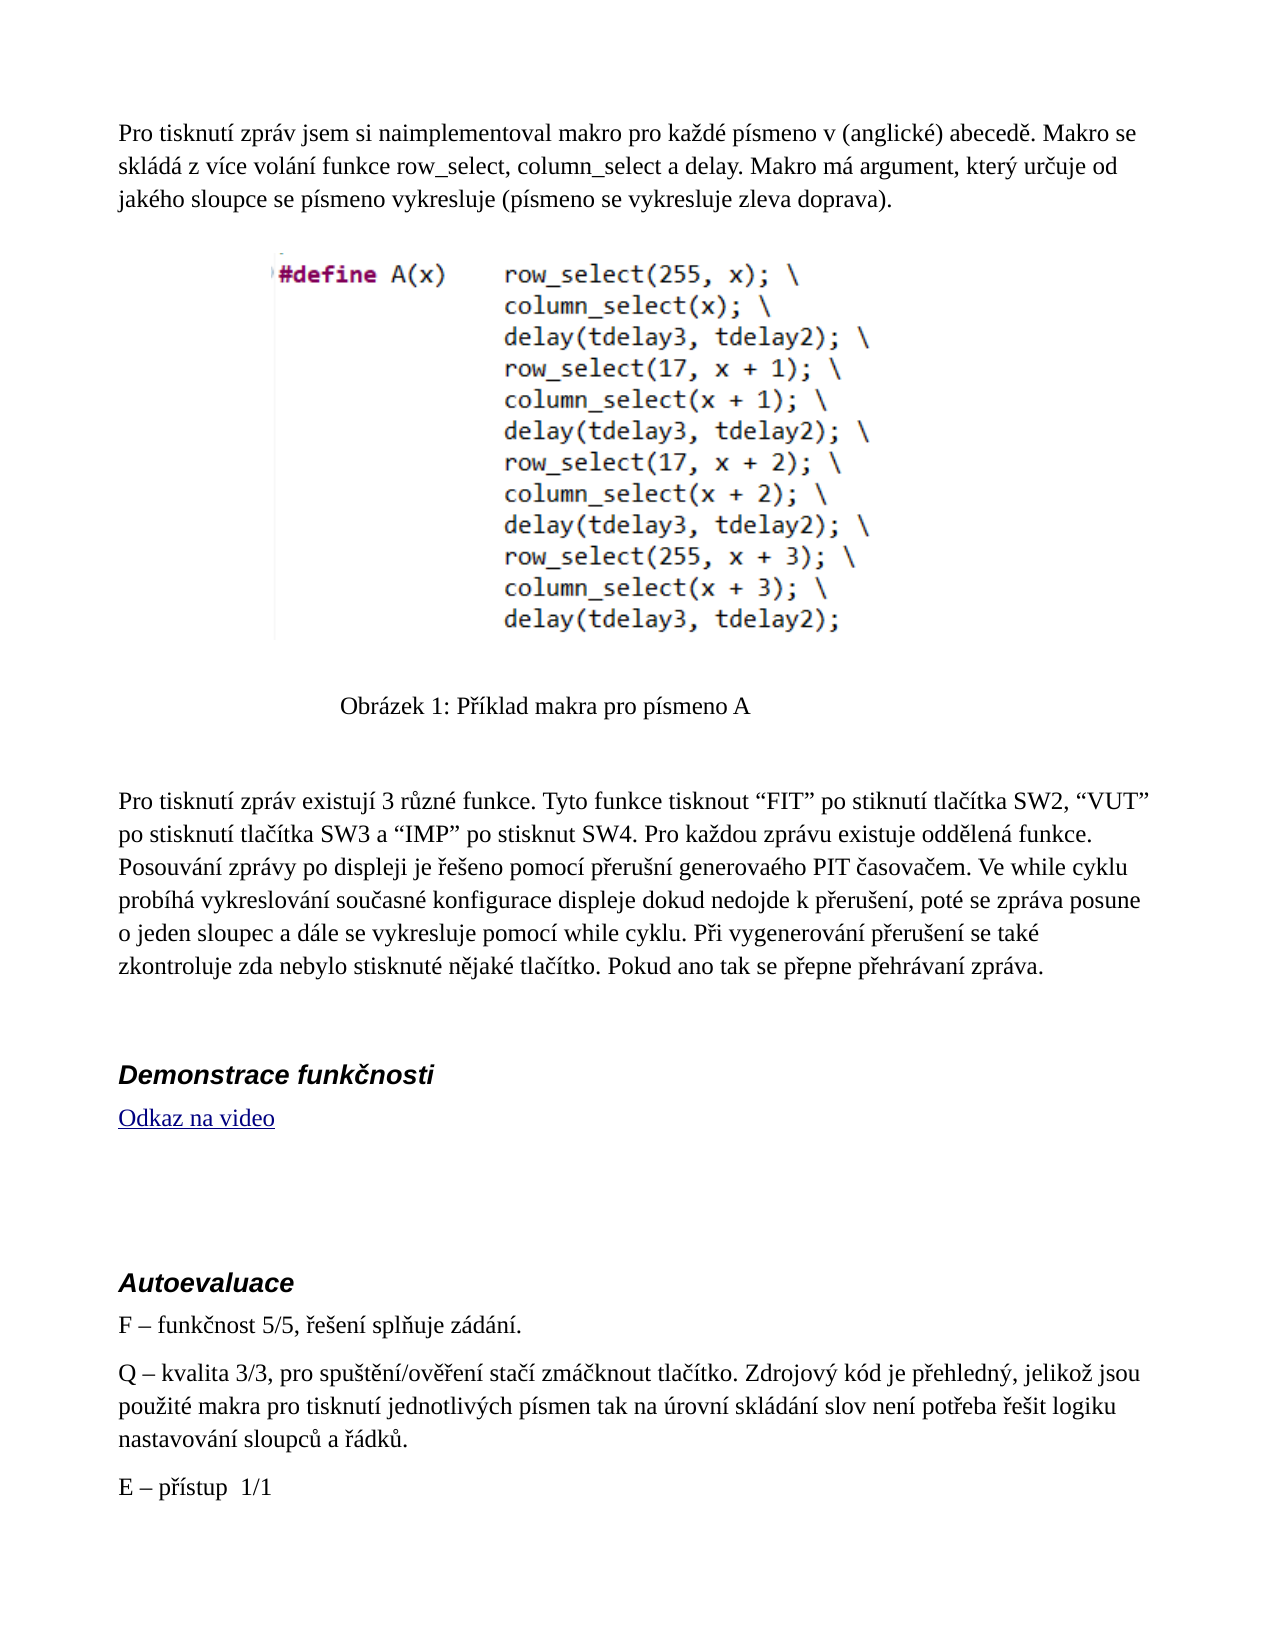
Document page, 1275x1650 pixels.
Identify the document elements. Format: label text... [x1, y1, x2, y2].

picture [271, 253, 895, 640]
subtitle Demonstrace funkčnosti [118, 1059, 1157, 1090]
text F – funkčnost 5/5, řešení splňuje zádání. [118, 1311, 1157, 1339]
text Odkaz na video [118, 1103, 1157, 1132]
text Obrázek 1: Příklad makra pro písmeno A [118, 691, 1157, 720]
text Q – kvalita 3/3, pro spuštění/ověření stačí zmáčknout tlačítko. Zdrojový kód je přehledný, jelikož jsou použité makra pro tisknutí jednotlivých písmen tak na úrovní skládání slov není potřeba řešit logiku nastavování sloupců a řádků. [118, 1358, 1157, 1453]
text E – přístup 1/1 [118, 1472, 1157, 1501]
text Pro tisknutí zpráv jsem si naimplementoval makro pro každé písmeno v (anglické) abecedě. Makro se skládá z více volání funkce row_select, column_select a delay. Makro má argument, který určuje od jakého sloupce se písmeno vykresluje (písmeno se vykresluje zleva doprava). [118, 118, 1157, 213]
subtitle Autoevaluace [118, 1267, 1157, 1298]
text Pro tisknutí zpráv existují 3 různé funkce. Tyto funkce tisknout “FIT” po stiknutí tlačítka SW2, “VUT” po stisknutí tlačítka SW3 a “IMP” po stisknut SW4. Pro každou zprávu existuje oddělená funkce. Posouvání zprávy po displeji je řešeno pomocí přerušní generovaého PIT časovačem. Ve while cyklu probíhá vykreslování současné konfigurace displeje dokud nedojde k přerušení, poté se zpráva posune o jeden sloupec a dále se vykresluje pomocí while cyklu. Při vygenerování přerušení se také zkontroluje zda nebylo stisknuté nějaké tlačítko. Pokud ano tak se přepne přehrávaní zpráva. [118, 786, 1157, 980]
